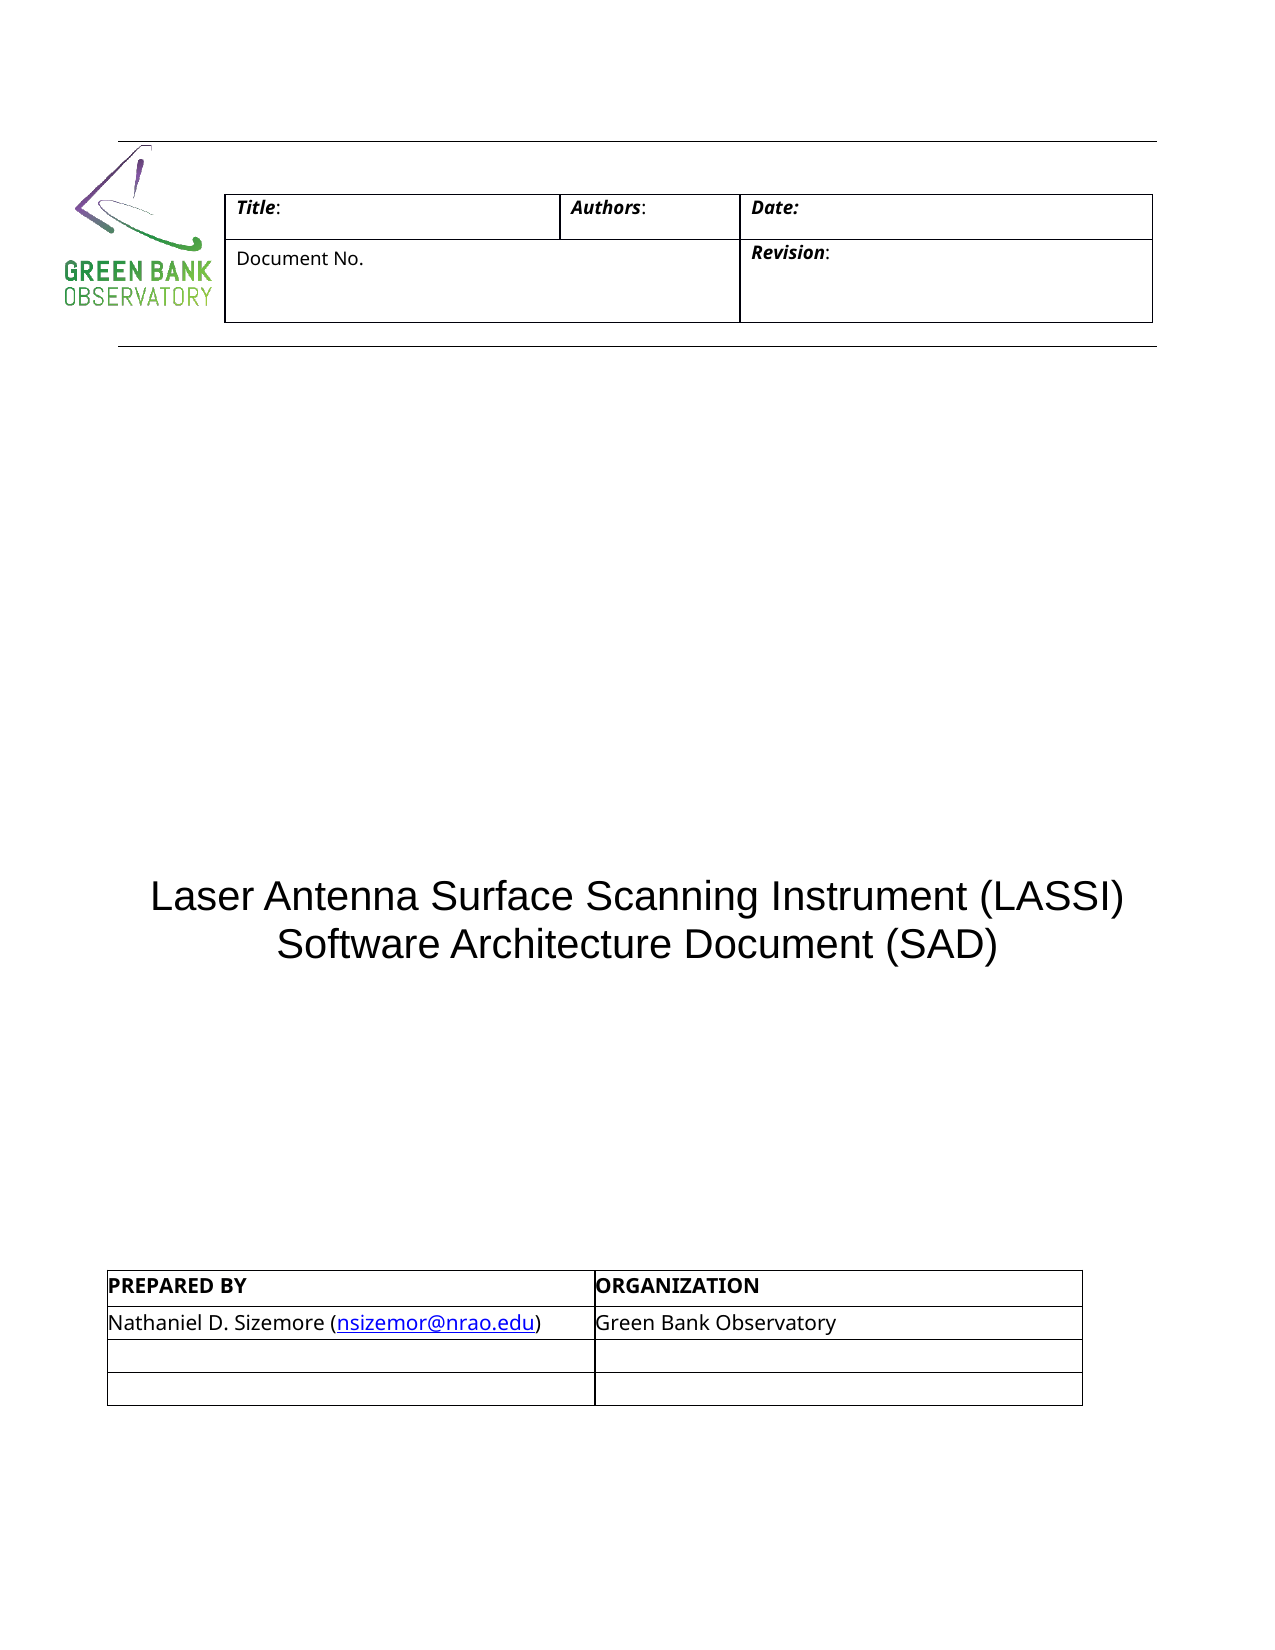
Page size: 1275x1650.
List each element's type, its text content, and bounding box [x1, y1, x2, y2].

table_cell [108, 1373, 594, 1404]
table_header ORGANIZATION [596, 1271, 1082, 1306]
table_header PREPARED BY [108, 1271, 594, 1306]
title Laser Antenna Surface Scanning Instrument (LASSI) Software Architecture Document (SAD) [118, 872, 1157, 967]
table_cell Green Bank Observatory [596, 1307, 1082, 1339]
table_cell Nathaniel D. Sizemore (nsizemor@nrao.edu) [108, 1307, 594, 1339]
picture [61, 142, 215, 308]
table_cell [108, 1340, 594, 1372]
table_cell [596, 1373, 1082, 1404]
table_cell [596, 1340, 1082, 1372]
